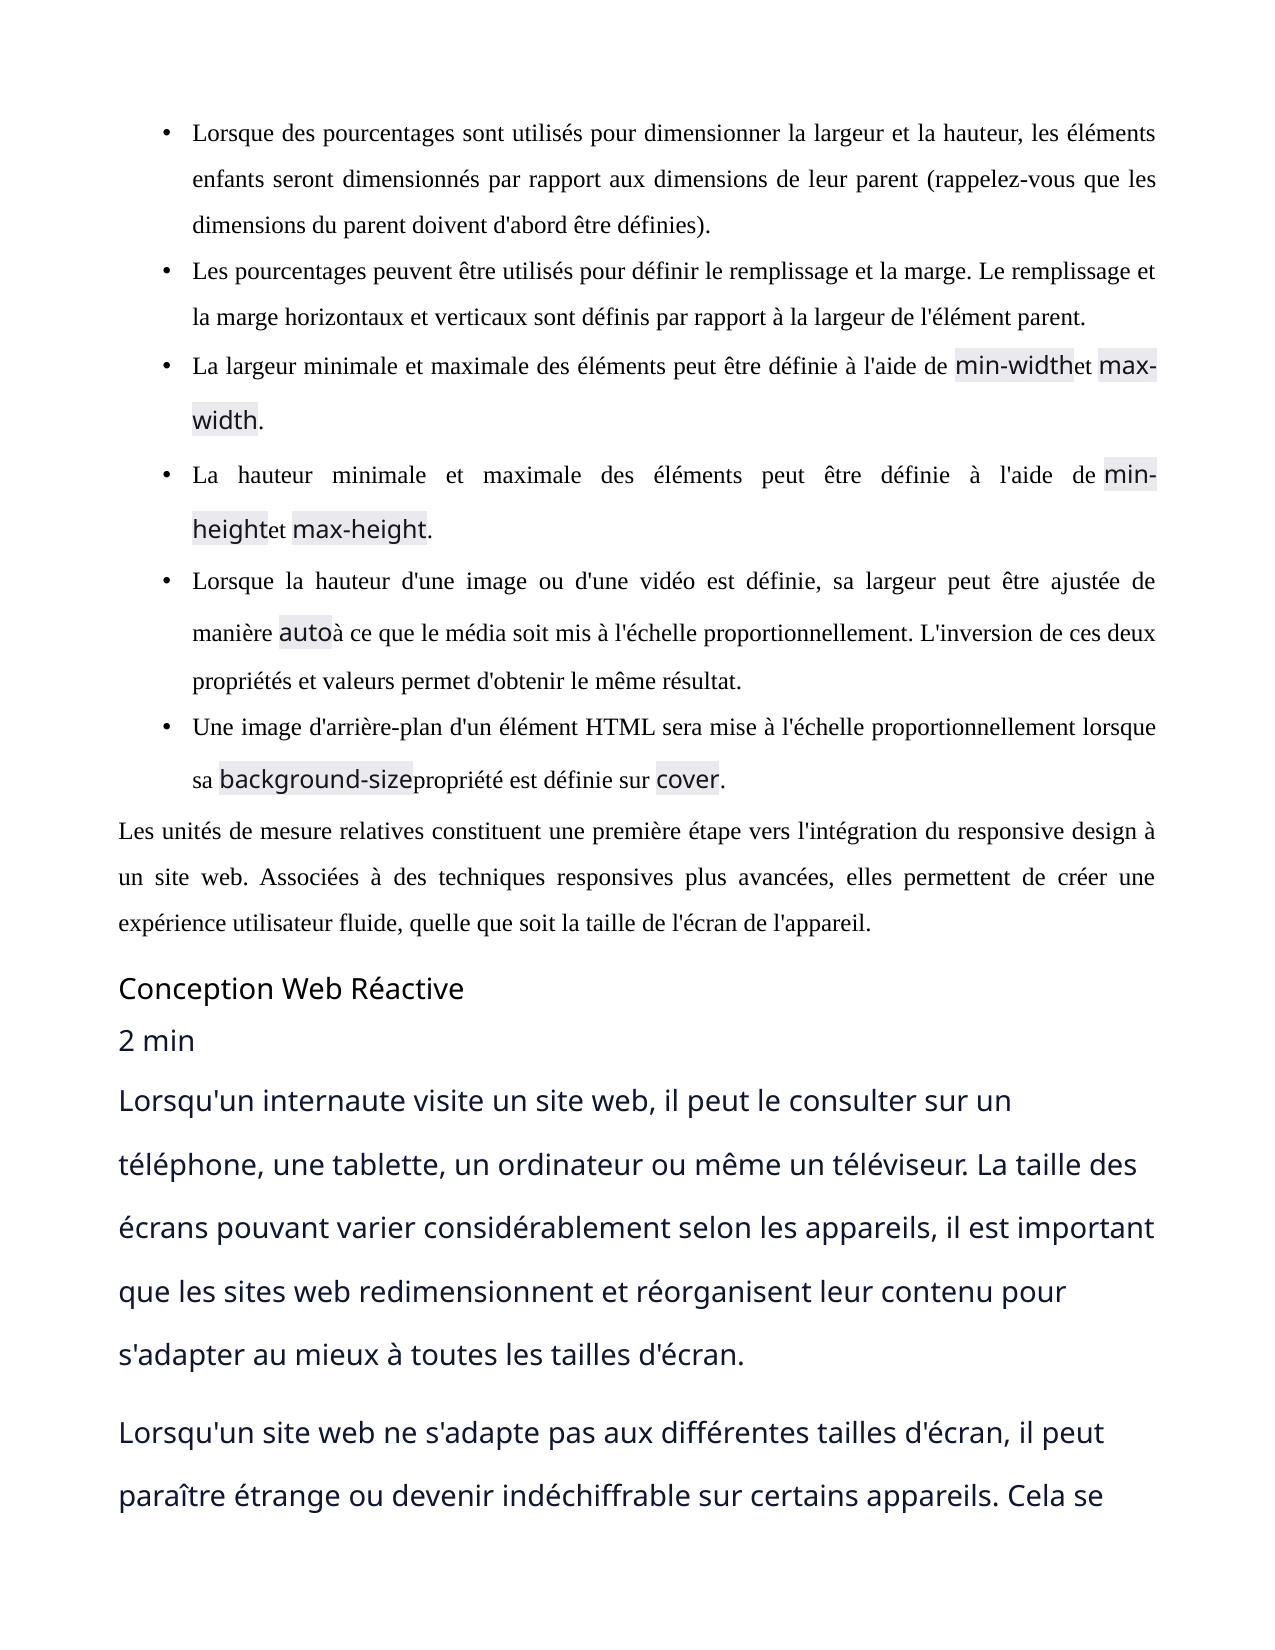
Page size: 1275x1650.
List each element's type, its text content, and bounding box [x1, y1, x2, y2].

list Lorsque des pourcentages sont utilisés pour dimensionner la largeur et la hauteur, les éléments enfants seront dimensionnés par rapport aux dimensions de leur parent (rappelez-vous que les dimensions du parent doivent d'abord être définies). [162, 118, 1157, 239]
subtitle Conception Web Réactive [118, 968, 1157, 1008]
list Lorsque la hauteur d'une image ou d'une vidéo est définie, sa largeur peut être ajustée de manière autoà ce que le média soit mis à l'échelle proportionnellement. L'inversion de ces deux propriétés et valeurs permet d'obtenir le même résultat. [162, 566, 1157, 695]
text Lorsqu'un internaute visite un site web, il peut le consulter sur un téléphone, une tablette, un ordinateur ou même un téléviseur. La taille des écrans pouvant varier considérablement selon les appareils, il est important que les sites web redimensionnent et réorganisent leur contenu pour s'adapter au mieux à toutes les tailles d'écran. [118, 1081, 1157, 1374]
list La hauteur minimale et maximale des éléments peut être définie à l'aide de min-heightet max-height. [162, 457, 1157, 545]
text Les unités de mesure relatives constituent une première étape vers l'intégration du responsive design à un site web. Associées à des techniques responsives plus avancées, elles permettent de créer une expérience utilisateur fluide, quelle que soit la taille de l'écran de l'appareil. [118, 816, 1157, 936]
list Les pourcentages peuvent être utilisés pour définir le remplissage et la marge. Le remplissage et la marge horizontaux et verticaux sont définis par rapport à la largeur de l'élément parent. [162, 256, 1157, 331]
list La largeur minimale et maximale des éléments peut être définie à l'aide de min-widthet max-width. [162, 348, 1157, 436]
text Lorsqu'un site web ne s'adapte pas aux différentes tailles d'écran, il peut paraître étrange ou devenir indéchiffrable sur certains appareils. Cela se [118, 1412, 1157, 1515]
text 2 min [118, 1020, 1157, 1060]
list Une image d'arrière-plan d'un élément HTML sera mise à l'échelle proportionnellement lorsque sa background-sizepropriété est définie sur cover. [162, 712, 1157, 795]
